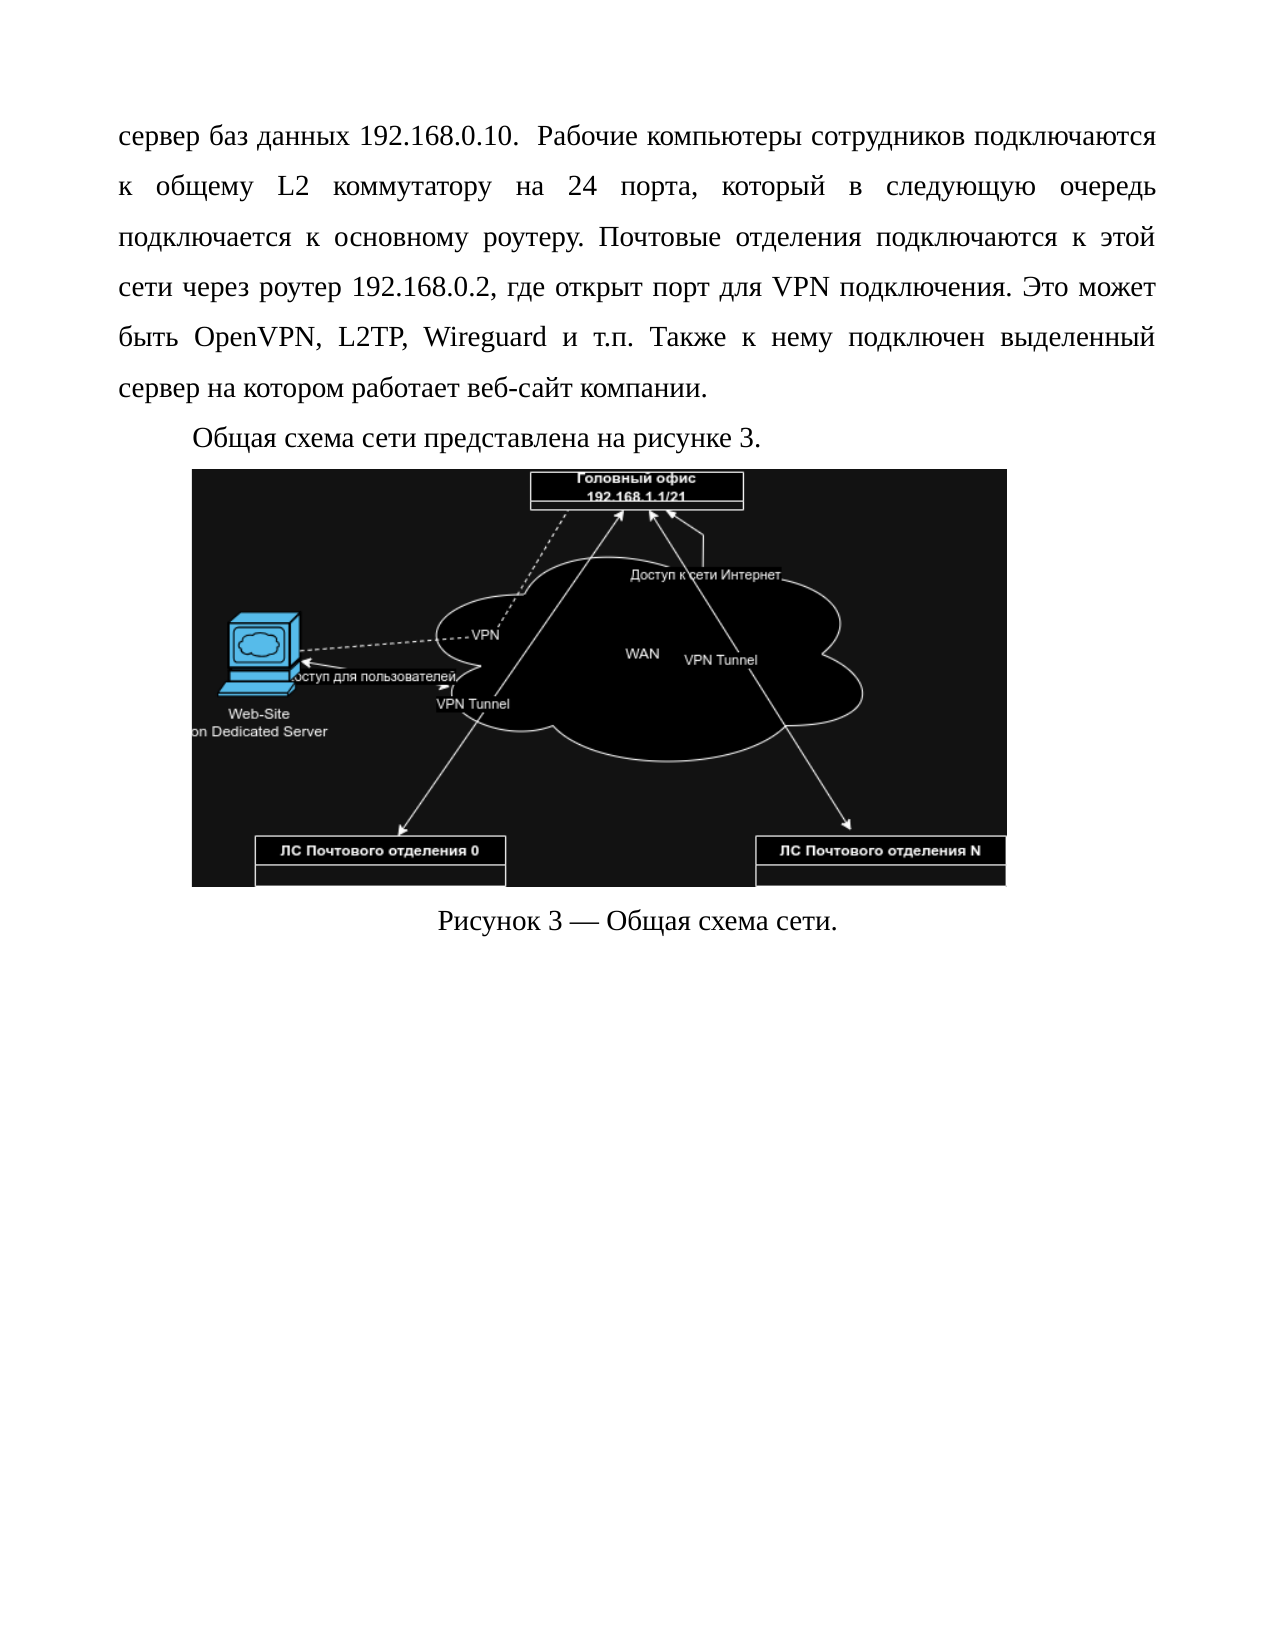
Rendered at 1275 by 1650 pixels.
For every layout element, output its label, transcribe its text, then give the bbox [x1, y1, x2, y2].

text сервер баз данных 192.168.0.10. Рабочие компьютеры сотрудников подключаются к общему L2 коммутатору на 24 порта, который в следующую очередь подключается к основному роутеру. Почтовые отделения подключаются к этой сети через роутер 192.168.0.2, где открыт порт для VPN подключения. Это может быть OpenVPN, L2TP, Wireguard и т.п. Также к нему подключен выделенный сервер на котором работает веб-сайт компании. [118, 118, 1157, 403]
text Общая схема сети представлена на рисунке 3. [118, 420, 1157, 453]
picture [191, 469, 1007, 887]
text Рисунок 3 — Общая схема сети. [118, 470, 1157, 937]
